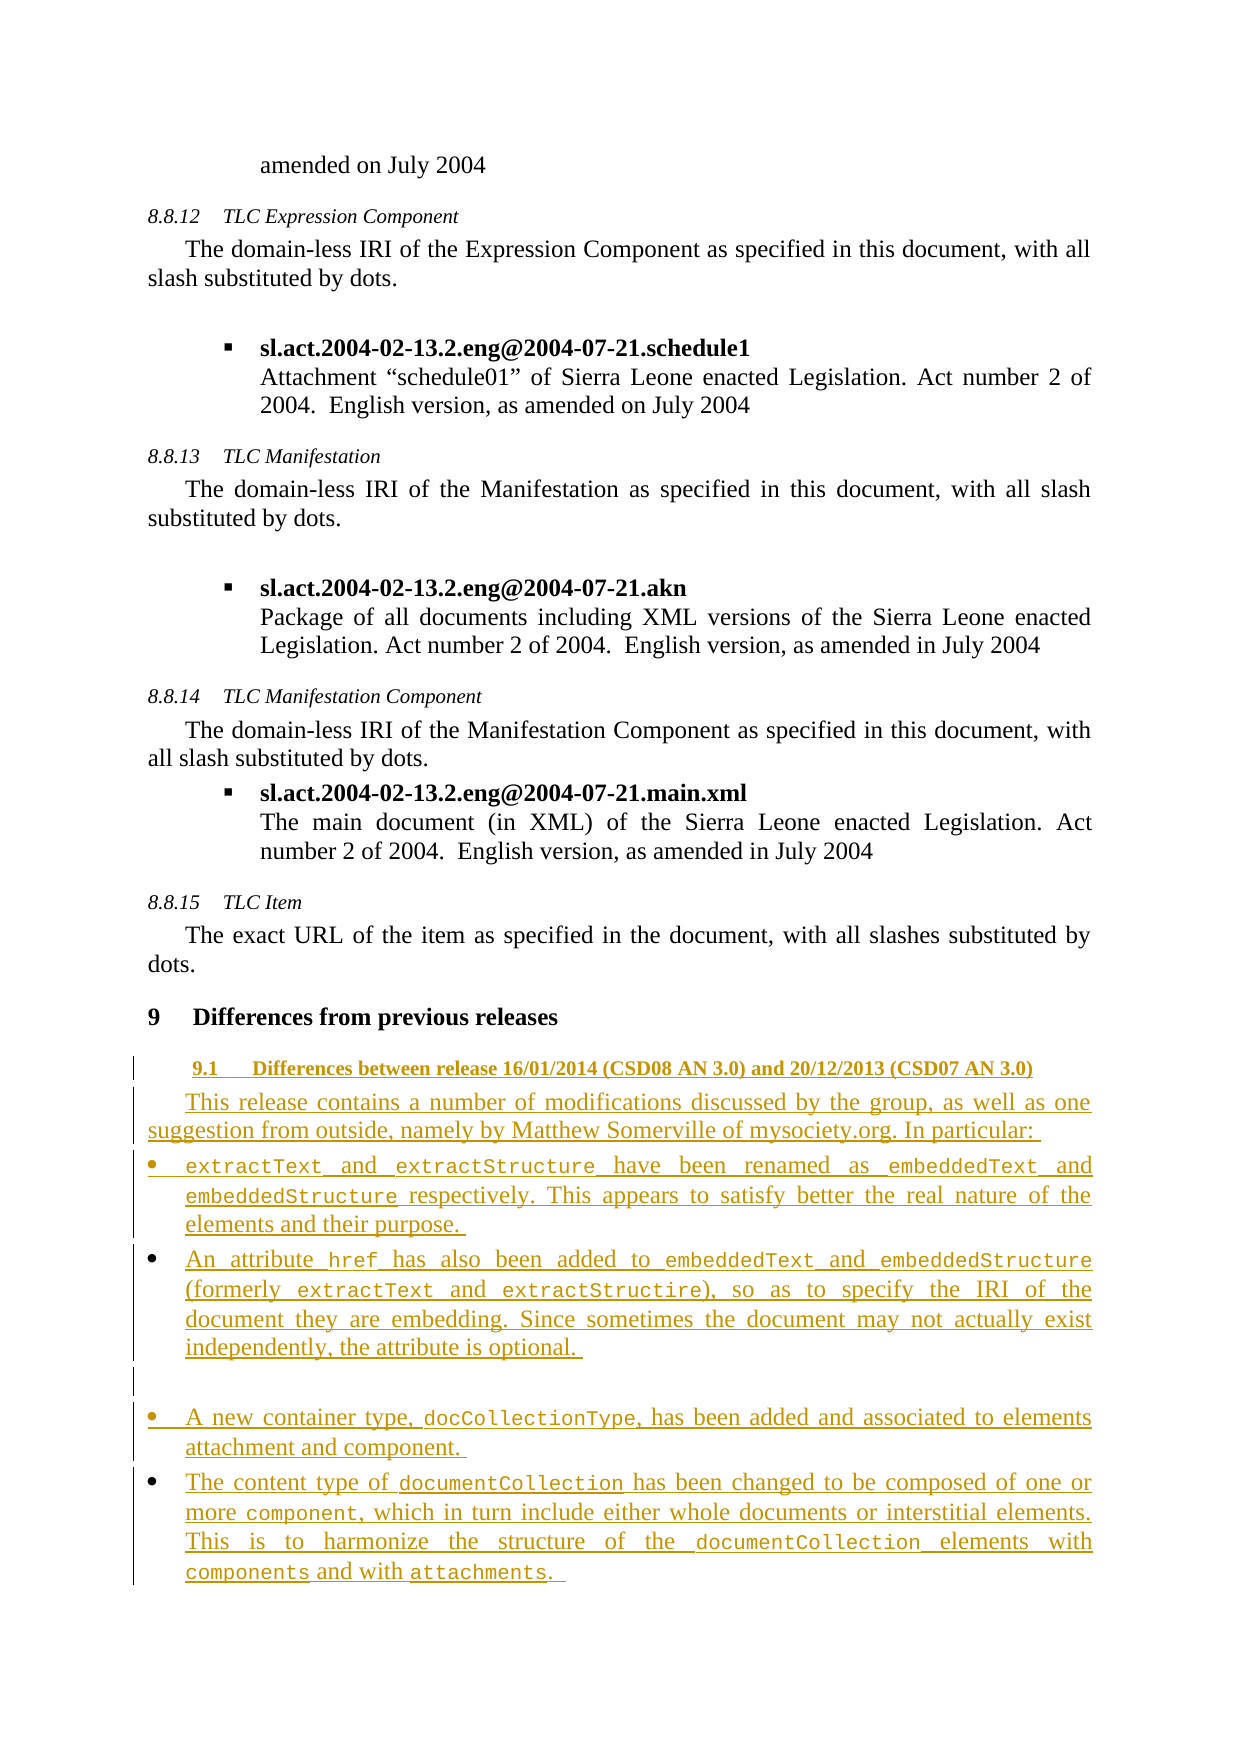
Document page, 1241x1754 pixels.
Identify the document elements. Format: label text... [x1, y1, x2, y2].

text The exact URL of the item as specified in the document, with all slashes substituted by dots. [148, 920, 1092, 977]
subtitle TLC Manifestation [148, 444, 1092, 468]
text The domain-less IRI of the Manifestation as specified in this document, with all slash substituted by dots. [148, 474, 1092, 532]
list attachment and component. [148, 1429, 1092, 1461]
list sl.act.2004-02-13.2.eng@2004-07-21.main.xml The main document (in XML) of the Sierra Leone enacted Legislation. Act number 2 of 2004. English version, as amended in July 2004 [222, 778, 1092, 865]
list extractText and extractStructure have been renamed as embeddedText and [148, 1150, 1092, 1176]
text The domain-less IRI of the Manifestation Component as specified in this document, with all slash substituted by dots. [148, 715, 1092, 772]
subtitle TLC Item [148, 890, 1092, 914]
list amended on July 2004 [222, 150, 1092, 179]
list embeddedStructure respectively. This appears to satisfy better the real nature of the elements and their purpose. [148, 1177, 1092, 1238]
subtitle Differences from previous releases [148, 1002, 1092, 1031]
subtitle Differences between release 16/01/2014 (CSD08 AN 3.0) and 20/12/2013 (CSD07 AN 3.0) [192, 1056, 1092, 1080]
subtitle TLC Manifestation Component [148, 684, 1092, 708]
list sl.act.2004-02-13.2.eng@2004-07-21.schedule1 Attachment “schedule01” of Sierra Leone enacted Legislation. Act number 2 of 2004. English version, as amended on July 2004 [222, 333, 1092, 419]
text This release contains a number of modifications discussed by the group, as well as one suggestion from outside, namely by Matthew Somerville of mysociety.org. In particular: [148, 1087, 1092, 1144]
list sl.act.2004-02-13.2.eng@2004-07-21.akn Package of all documents including XML versions of the Sierra Leone enacted Legislation. Act number 2 of 2004. English version, as amended in July 2004 [222, 573, 1092, 659]
list A new container type, docCollectionType, has been added and associated to elements [148, 1402, 1092, 1428]
text The domain-less IRI of the Expression Component as specified in this document, with all slash substituted by dots. [148, 234, 1092, 292]
list The content type of documentCollection has been changed to be composed of one or more component, which in turn include either whole documents or interstitial elements. This is to harmonize the structure of the documentCollection elements with components and with attachments. [148, 1467, 1092, 1585]
subtitle TLC Expression Component [148, 204, 1092, 228]
list An attribute href has also been added to embeddedText and embeddedStructure (formerly extractText and extractStructire), so as to specify the IRI of the document they are embedding. Since sometimes the document may not actually exist independently, the attribute is optional. [148, 1244, 1092, 1361]
